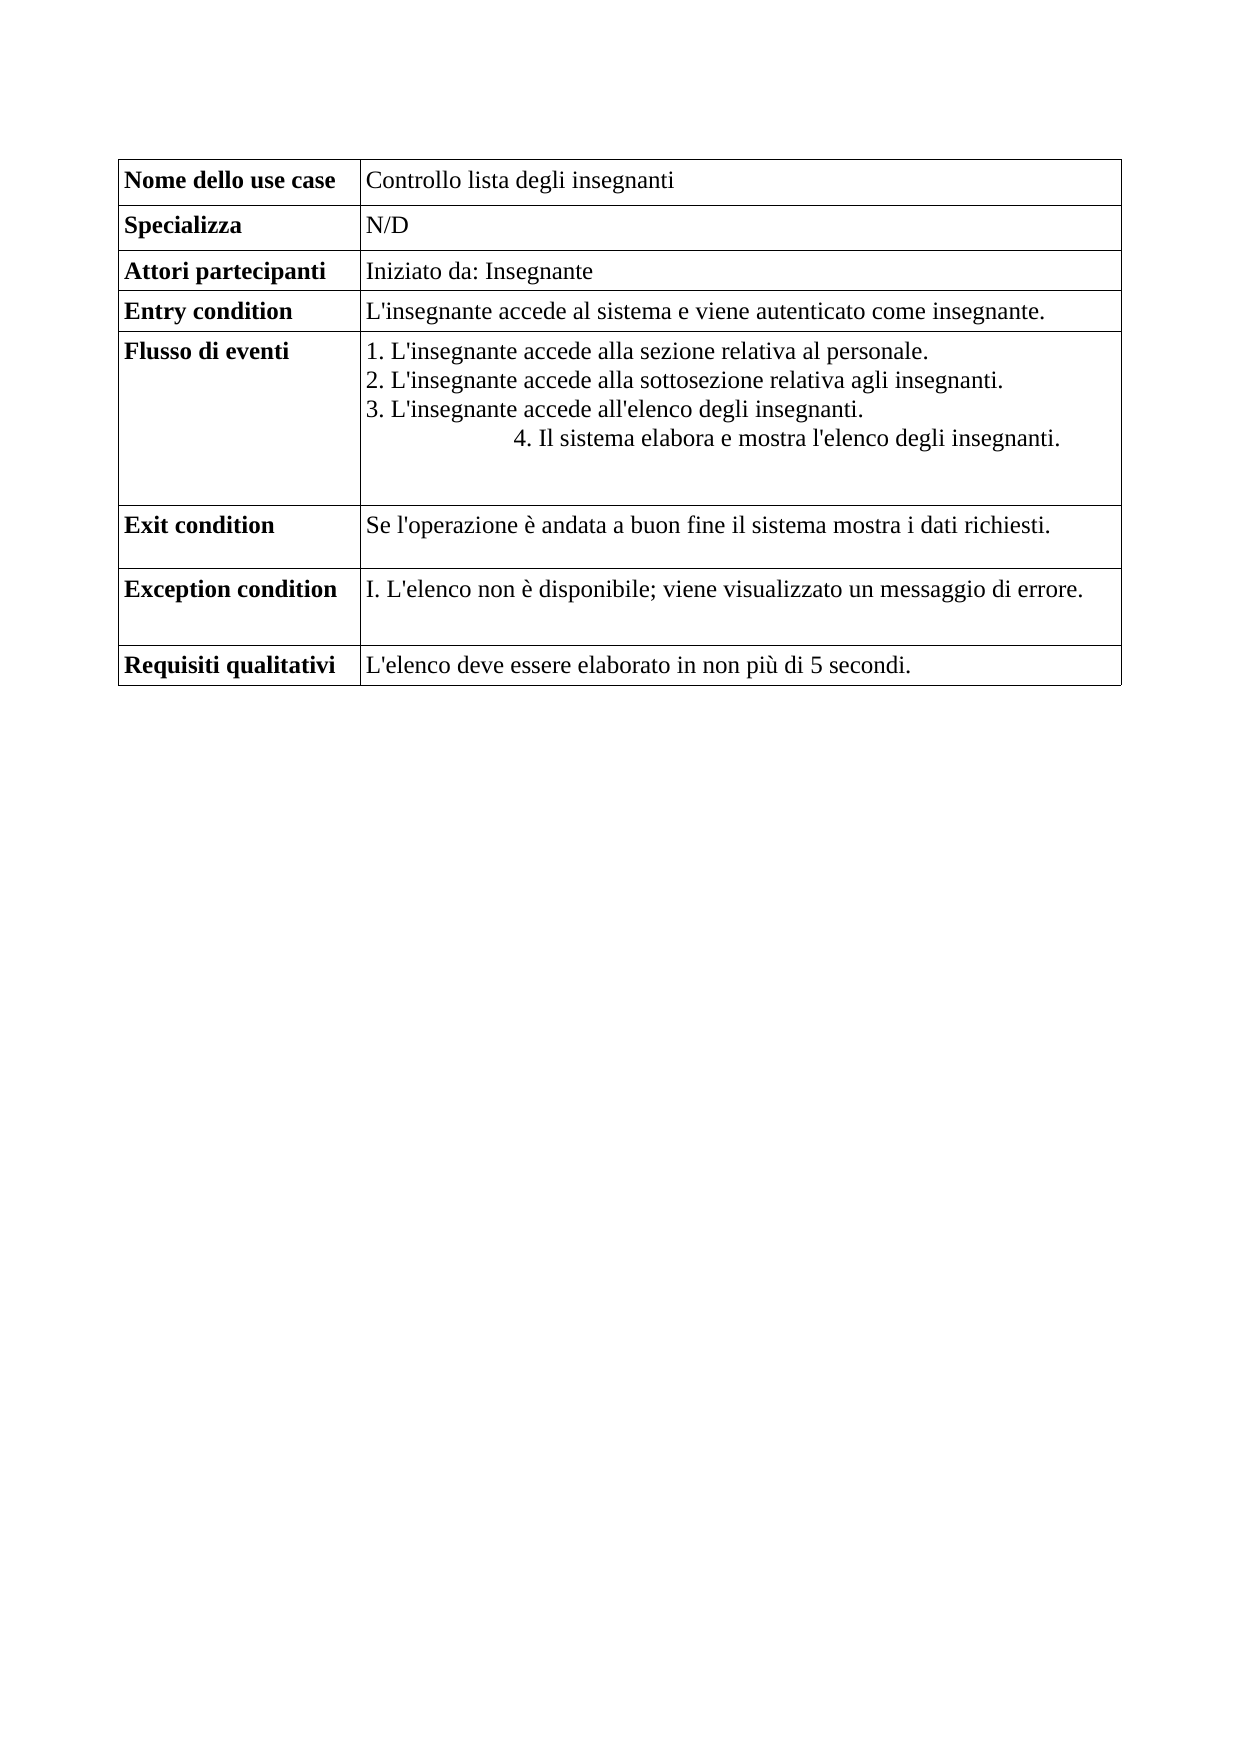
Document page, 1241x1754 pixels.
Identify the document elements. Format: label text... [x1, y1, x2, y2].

table_cell Se l'operazione è andata a buon fine il sistema mostra i dati richiesti. [361, 506, 1121, 568]
table_cell I. L'elenco non è disponibile; viene visualizzato un messaggio di errore. [361, 569, 1121, 645]
table_cell Flusso di eventi [119, 332, 360, 505]
table_cell L'elenco deve essere elaborato in non più di 5 secondi. [361, 646, 1121, 685]
table_cell Exception condition [119, 569, 360, 645]
table_cell L'insegnante accede alla sezione relativa al personale. L'insegnante accede alla sottosezione relativa agli insegnanti. L'insegnante accede all'elenco degli insegnanti. Il sistema elabora e mostra l'elenco degli insegnanti. [361, 332, 1121, 505]
table_cell Requisiti qualitativi [119, 646, 360, 685]
table_cell Attori partecipanti [119, 251, 360, 290]
table_cell Specializza [119, 206, 360, 250]
table_cell L'insegnante accede al sistema e viene autenticato come insegnante. [361, 291, 1121, 331]
table_cell Iniziato da: Insegnante [361, 251, 1121, 290]
table_header Nome dello use case [119, 160, 360, 205]
table_cell N/D [361, 206, 1121, 250]
table_header Controllo lista degli insegnanti [361, 160, 1121, 205]
table_cell Exit condition [119, 506, 360, 568]
table_cell Entry condition [119, 291, 360, 331]
